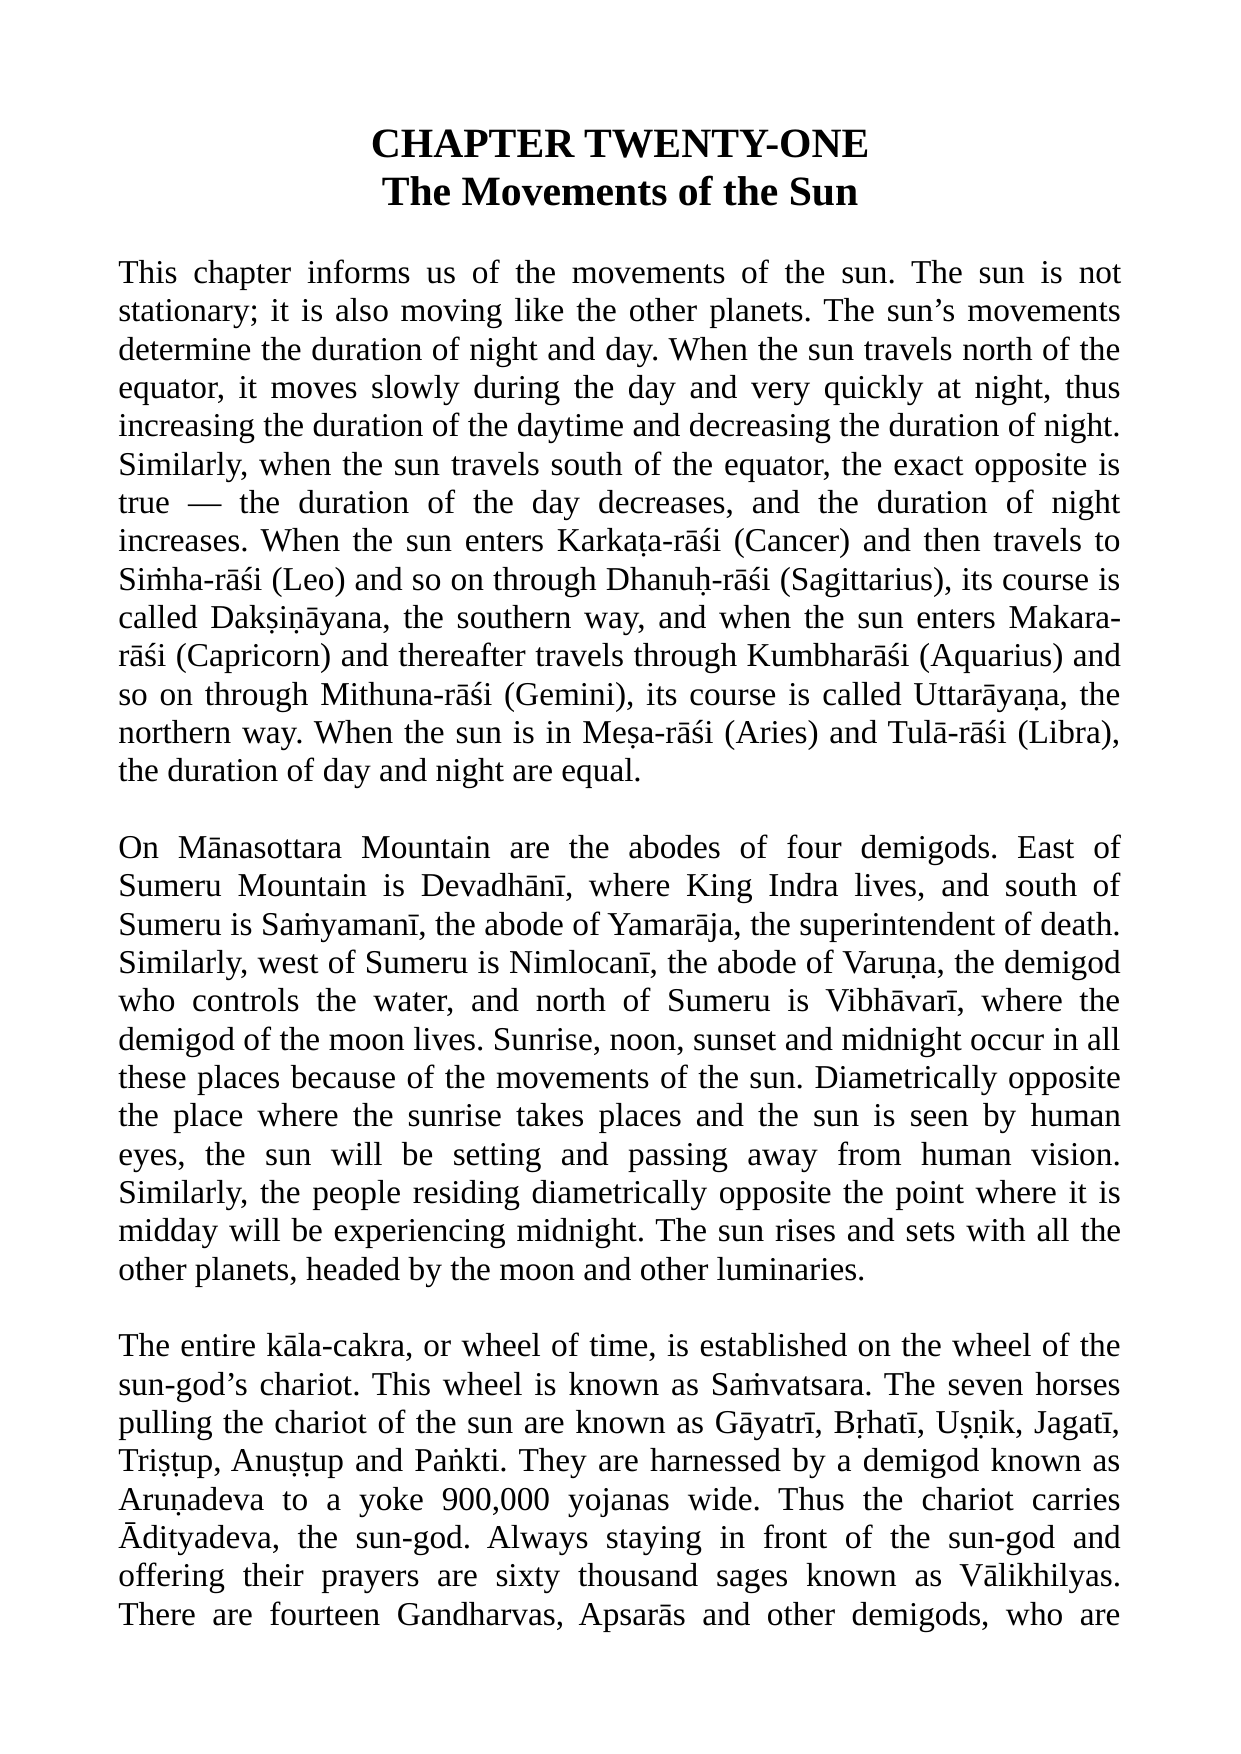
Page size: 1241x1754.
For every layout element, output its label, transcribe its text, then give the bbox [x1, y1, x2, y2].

text On Mānasottara Mountain are the abodes of four demigods. East of Sumeru Mountain is Devadhānī, where King Indra lives, and south of Sumeru is Saṁyamanī, the abode of Yamarāja, the superintendent of death. Similarly, west of Sumeru is Nimlocanī, the abode of Varuṇa, the demigod who controls the water, and north of Sumeru is Vibhāvarī, where the demigod of the moon lives. Sunrise, noon, sunset and midnight occur in all these places because of the movements of the sun. Diametrically opposite the place where the sunrise takes places and the sun is seen by human eyes, the sun will be setting and passing away from human vision. Similarly, the people residing diametrically opposite the point where it is midday will be experiencing midnight. The sun rises and sets with all the other planets, headed by the moon and other luminaries. [118, 827, 1122, 1287]
text CHAPTER TWENTY-ONE [118, 118, 1122, 166]
text The entire kāla-cakra, or wheel of time, is established on the wheel of the sun-god’s chariot. This wheel is known as Saṁvatsara. The seven horses pulling the chariot of the sun are known as Gāyatrī, Bṛhatī, Uṣṇik, Jagatī, Triṣṭup, Anuṣṭup and Paṅkti. They are harnessed by a demigod known as Aruṇadeva to a yoke 900,000 yojanas wide. Thus the chariot carries Ādityadeva, the sun-god. Always staying in front of the sun-god and offering their prayers are sixty thousand sages known as Vālikhilyas. There are fourteen Gandharvas, Apsarās and other demigods, who are [118, 1326, 1122, 1632]
text The Movements of the Sun [118, 166, 1122, 214]
text This chapter informs us of the movements of the sun. The sun is not stationary; it is also moving like the other planets. The sun’s movements determine the duration of night and day. When the sun travels north of the equator, it moves slowly during the day and very quickly at night, thus increasing the duration of the daytime and decreasing the duration of night. Similarly, when the sun travels south of the equator, the exact opposite is true — the duration of the day decreases, and the duration of night increases. When the sun enters Karkaṭa-rāśi (Cancer) and then travels to Siṁha-rāśi (Leo) and so on through Dhanuḥ-rāśi (Sagittarius), its course is called Dakṣiṇāyana, the southern way, and when the sun enters Makara-rāśi (Capricorn) and thereafter travels through Kumbharāśi (Aquarius) and so on through Mithuna-rāśi (Gemini), its course is called Uttarāyaṇa, the northern way. When the sun is in Meṣa-rāśi (Aries) and Tulā-rāśi (Libra), the duration of day and night are equal. [118, 252, 1122, 789]
